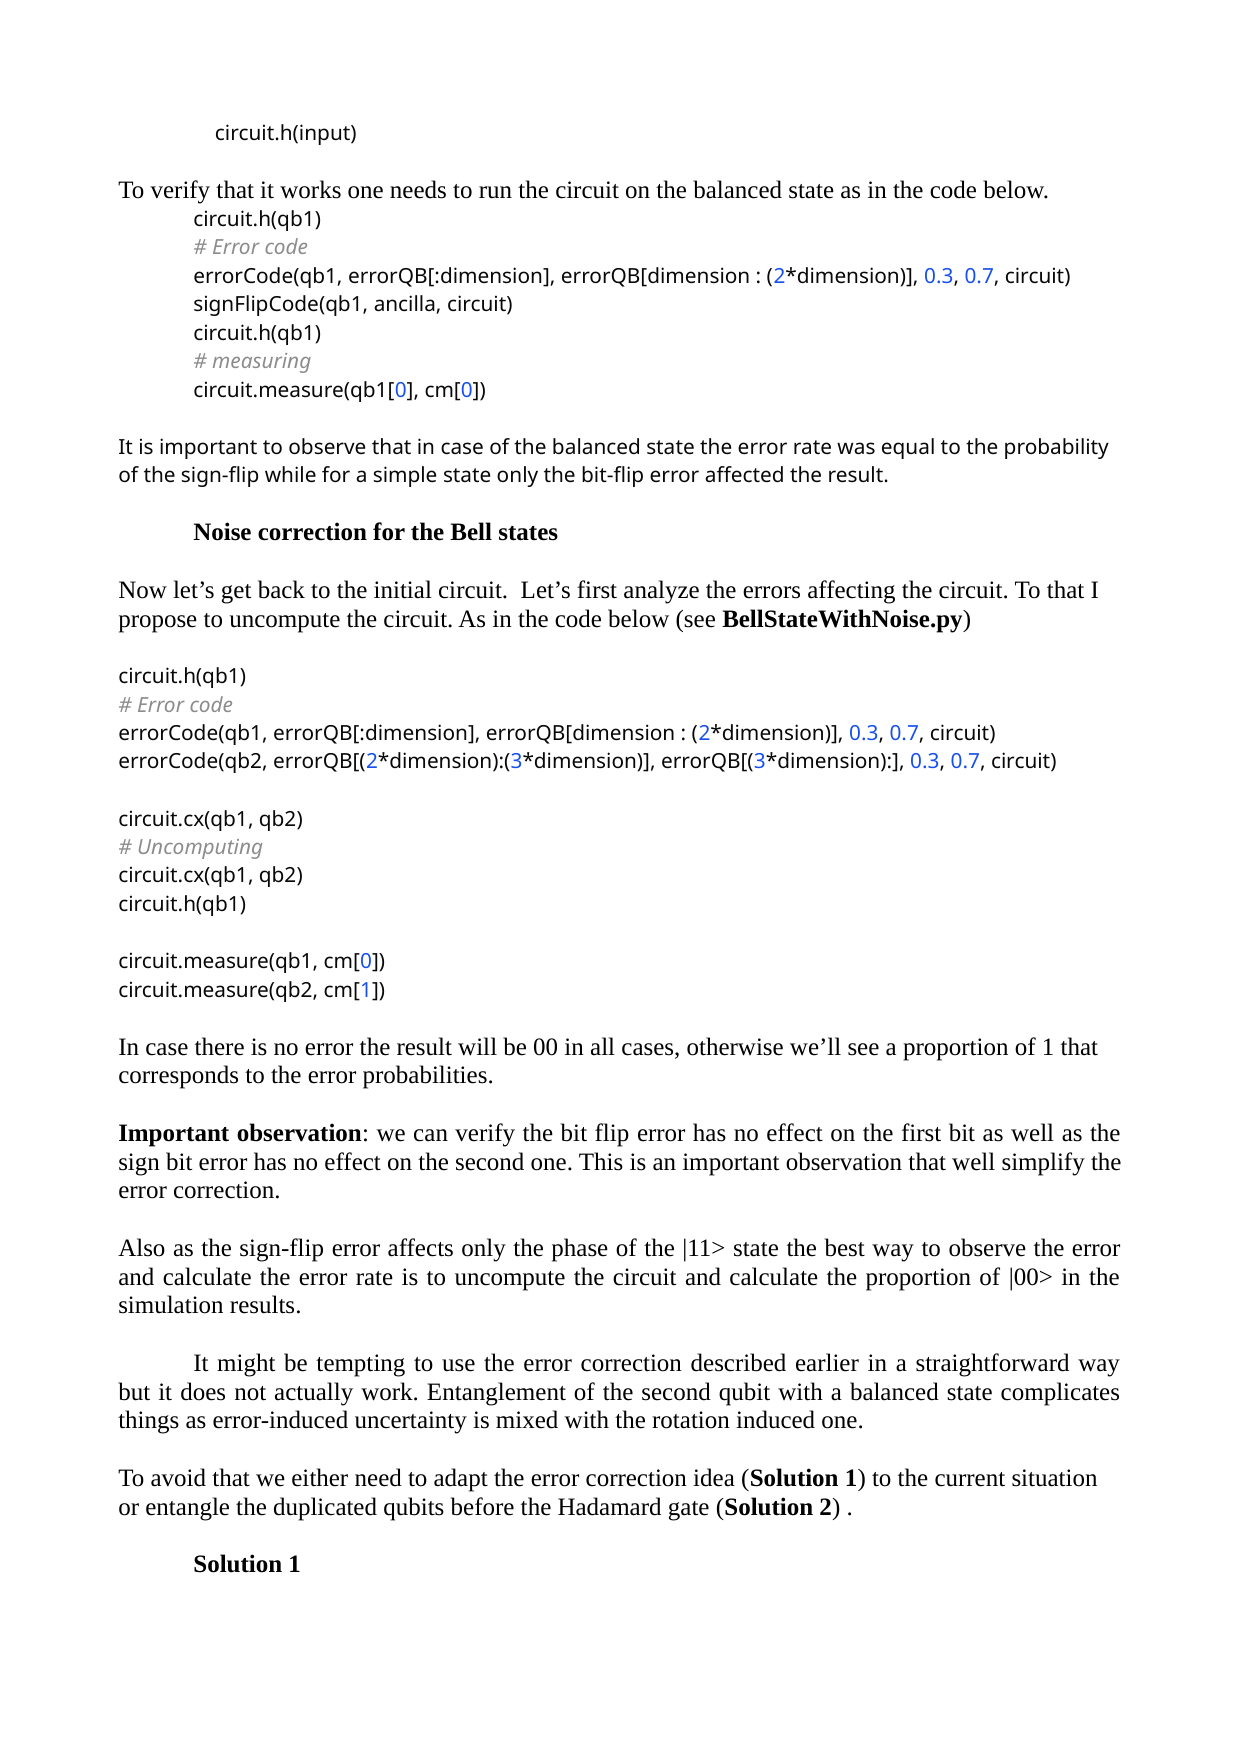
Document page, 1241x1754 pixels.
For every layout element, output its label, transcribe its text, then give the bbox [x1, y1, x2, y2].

text circuit.h(input) [193, 118, 1122, 175]
text To verify that it works one needs to run the circuit on the balanced state as in the code below. [118, 175, 1122, 204]
text To avoid that we either need to adapt the error correction idea (Solution 1) to the current situation or entangle the duplicated qubits before the Hadamard gate (Solution 2) . [118, 1463, 1122, 1521]
text In case there is no error the result will be 00 in all cases, otherwise we’ll see a proportion of 1 that corresponds to the error probabilities. [118, 1032, 1122, 1089]
text Solution 1 [118, 1549, 1122, 1578]
text Noise correction for the Bell states [193, 517, 1122, 546]
text It might be tempting to use the error correction described earlier in a straightforward way but it does not actually work. Entanglement of the second qubit with a balanced state complicates things as error-induced uncertainty is mixed with the rotation induced one. [118, 1348, 1122, 1434]
text It is important to observe that in case of the balanced state the error rate was equal to the probability of the sign-flip while for a simple state only the bit-flip error affected the result. [118, 432, 1122, 517]
text Important observation: we can verify the bit flip error has no effect on the first bit as well as the sign bit error has no effect on the second one. This is an important observation that well simplify the error correction. [118, 1118, 1122, 1204]
text Now let’s get back to the initial circuit. Let’s first analyze the errors affecting the circuit. To that I propose to uncompute the circuit. As in the code below (see BellStateWithNoise.py) [118, 575, 1122, 632]
text circuit.h(qb1) # Error code errorCode(qb1, errorQB[:dimension], errorQB[dimension : (2*dimension)], 0.3, 0.7, circuit) errorCode(qb2, errorQB[(2*dimension):(3*dimension)], errorQB[(3*dimension):], 0.3, 0.7, circuit) circuit.cx(qb1, qb2) # Uncomputing circuit.cx(qb1, qb2) circuit.h(qb1) circuit.measure(qb1, cm[0]) circuit.measure(qb2, cm[1]) [118, 661, 1122, 1032]
text Also as the sign-flip error affects only the phase of the |11> state the best way to observe the error and calculate the error rate is to uncompute the circuit and calculate the proportion of |00> in the simulation results. [118, 1233, 1122, 1319]
text circuit.h(qb1) # Error code errorCode(qb1, errorQB[:dimension], errorQB[dimension : (2*dimension)], 0.3, 0.7, circuit) signFlipCode(qb1, ancilla, circuit) circuit.h(qb1) # measuring circuit.measure(qb1[0], cm[0]) [193, 204, 1122, 403]
